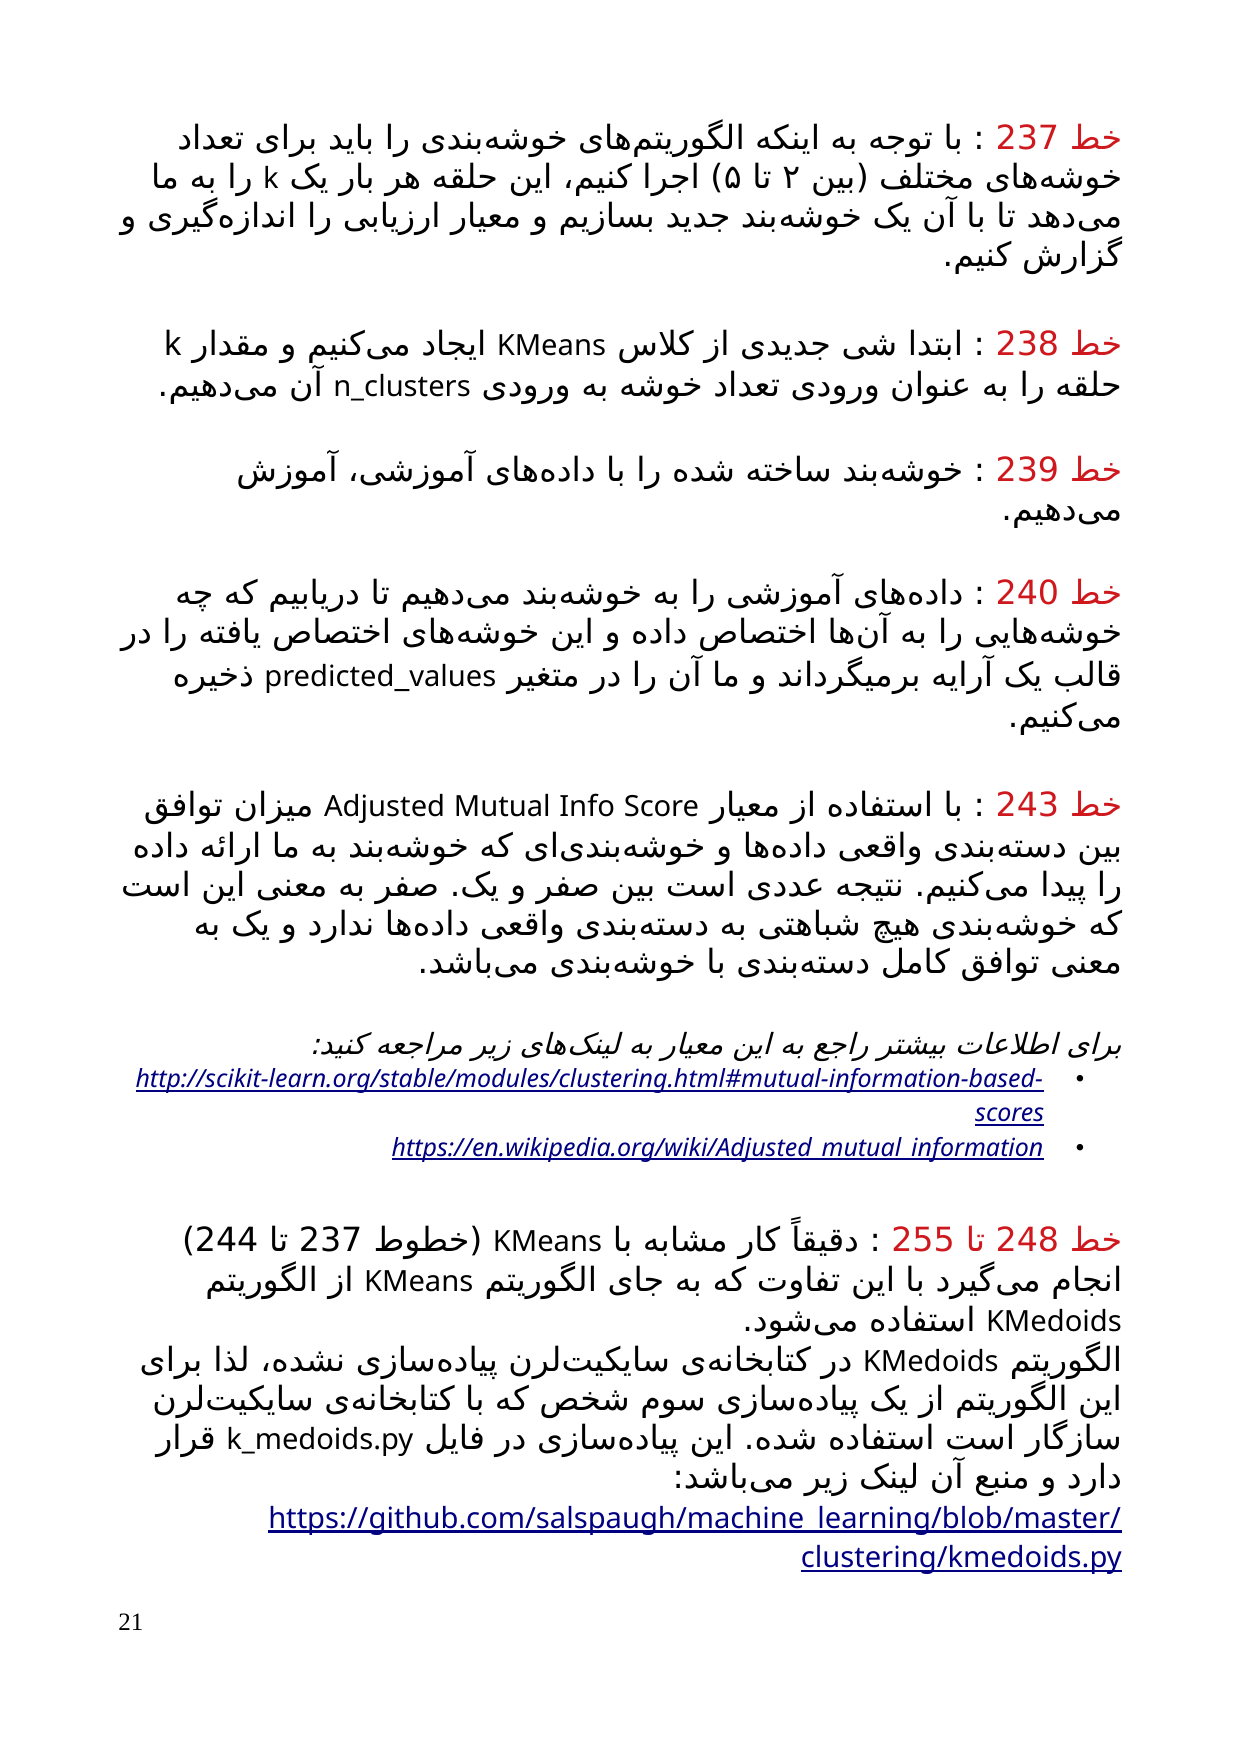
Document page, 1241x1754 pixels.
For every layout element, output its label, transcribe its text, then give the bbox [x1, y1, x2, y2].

text خط 238 : ابتدا شی جدیدی از کلاس KMeans ایجاد می‌کنیم و مقدار k حلقه را به عنوان ورودی تعداد خوشه به ورودی n_clusters آن می‌دهیم. [118, 320, 1122, 405]
list https://en.wikipedia.org/wiki/Adjusted_mutual_information [118, 1129, 1084, 1163]
text خط 240 : داده‌های آموزشی را به خوشه‌بند می‌دهیم تا دریابیم که چه خوشه‌هایی را به آن‌ها اختصاص داده و این خوشه‌های اختصاص یافته را در قالب یک آرایه بر‌میگرداند و ما آن را در متغیر predicted_values ذخیره می‌کنیم. [118, 573, 1122, 735]
text خط 239 : خوشه‌بند ساخته شده را با داده‌های آموزشی، آموزش می‌دهیم. [118, 450, 1122, 528]
text خط 248 تا 255 : دقیقاً کار مشابه با KMeans (خطوط 237 تا 244) انجام می‌گیرد با این تفاوت که به جای الگوریتم KMeans از الگوریتم KMedoids استفاده می‌شود. الگوریتم KMedoids در کتابخانه‌ی سایکیت‌لرن پیاده‌سازی نشده، لذا برای این الگوریتم از یک پیاده‌سازی سوم شخص که با کتابخانه‌ی سایکیت‌لرن سازگار است استفاده شده. این پیاده‌سازی در فایل k_medoids.py قرار دارد و منبع آن لینک زیر می‌باشد: [118, 1221, 1122, 1497]
text خط 237 : با توجه به اینکه الگوریتم‌های خوشه‌بندی را باید برای تعداد خوشه‌های مختلف (بین ۲ تا ۵) اجرا کنیم، این حلقه هر بار یک k را به ما می‌دهد تا با آن یک خوشه‌بند جدید بسازیم و معیار ارزیابی را اندازه‌گیری و گزارش کنیم. [118, 118, 1122, 274]
list http://scikit-learn.org/stable/modules/clustering.html#mutual-information-based-scores [118, 1061, 1084, 1129]
text https://github.com/salspaugh/machine_learning/blob/master/clustering/kmedoids.py [118, 1497, 1122, 1576]
text برای اطلاعات بیشتر راجع به این معیار به لینک‌های زیر مراجعه کنید: [118, 1027, 1122, 1061]
text خط 243 : با استفاده از معیار Adjusted Mutual Info Score میزان توافق بین دسته‌بندی واقعی داده‌ها و خوشه‌بندی‌ای که خوشه‌بند به ما ارائه داده را پیدا می‌کنیم. نتیجه عددی است بین صفر و یک. صفر به معنی این است که خوشه‌بندی هیچ شباهتی به دسته‌بندی واقعی داده‌ها ندارد و یک به معنی توافق کامل دسته‌بندی با خوشه‌بندی می‌باشد. [118, 781, 1122, 982]
